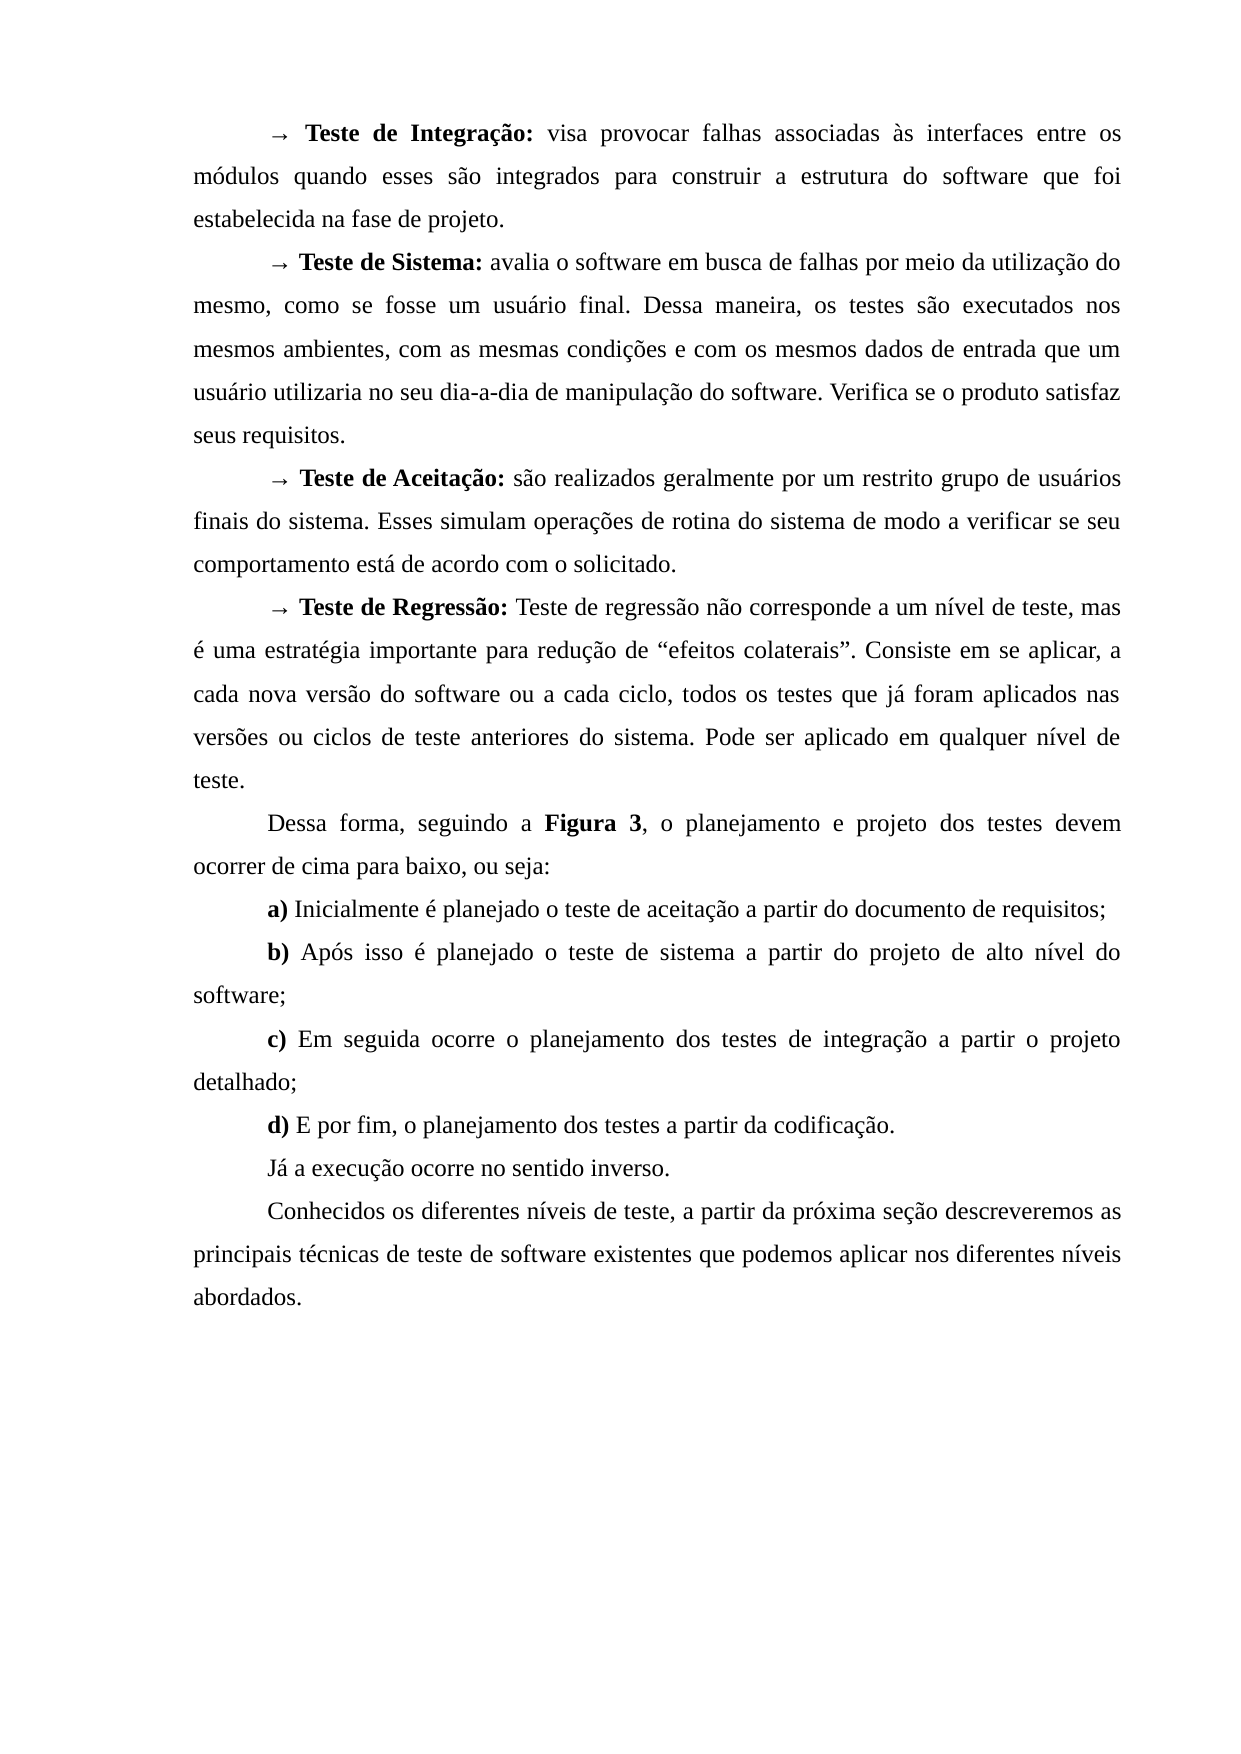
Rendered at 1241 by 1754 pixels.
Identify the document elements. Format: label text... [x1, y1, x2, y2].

list b) Após isso é planejado o teste de sistema a partir do projeto de alto nível do software; [155, 937, 1122, 1009]
list → Teste de Regressão: Teste de regressão não corresponde a um nível de teste, mas é uma estratégia importante para redução de “efeitos colaterais”. Consiste em se aplicar, a cada nova versão do software ou a cada ciclo, todos os testes que já foram aplicados nas versões ou ciclos de teste anteriores do sistema. Pode ser aplicado em qualquer nível de teste. [155, 592, 1122, 794]
list c) Em seguida ocorre o planejamento dos testes de integração a partir o projeto detalhado; [155, 1024, 1122, 1096]
list → Teste de Aceitação: são realizados geralmente por um restrito grupo de usuários finais do sistema. Esses simulam operações de rotina do sistema de modo a verificar se seu comportamento está de acordo com o solicitado. [155, 463, 1122, 578]
list Já a execução ocorre no sentido inverso. [155, 1153, 1122, 1182]
list → Teste de Sistema: avalia o software em busca de falhas por meio da utilização do mesmo, como se fosse um usuário final. Dessa maneira, os testes são executados nos mesmos ambientes, com as mesmas condições e com os mesmos dados de entrada que um usuário utilizaria no seu dia-a-dia de manipulação do software. Verifica se o produto satisfaz seus requisitos. [155, 247, 1122, 449]
list Dessa forma, seguindo a Figura 3, o planejamento e projeto dos testes devem ocorrer de cima para baixo, ou seja: [155, 808, 1122, 880]
list → Teste de Integração: visa provocar falhas associadas às interfaces entre os módulos quando esses são integrados para construir a estrutura do software que foi estabelecida na fase de projeto. [155, 118, 1122, 233]
list d) E por fim, o planejamento dos testes a partir da codificação. [155, 1110, 1122, 1139]
list a) Inicialmente é planejado o teste de aceitação a partir do documento de requisitos; [155, 894, 1122, 923]
list Conhecidos os diferentes níveis de teste, a partir da próxima seção descreveremos as principais técnicas de teste de software existentes que podemos aplicar nos diferentes níveis abordados. [155, 1196, 1122, 1311]
